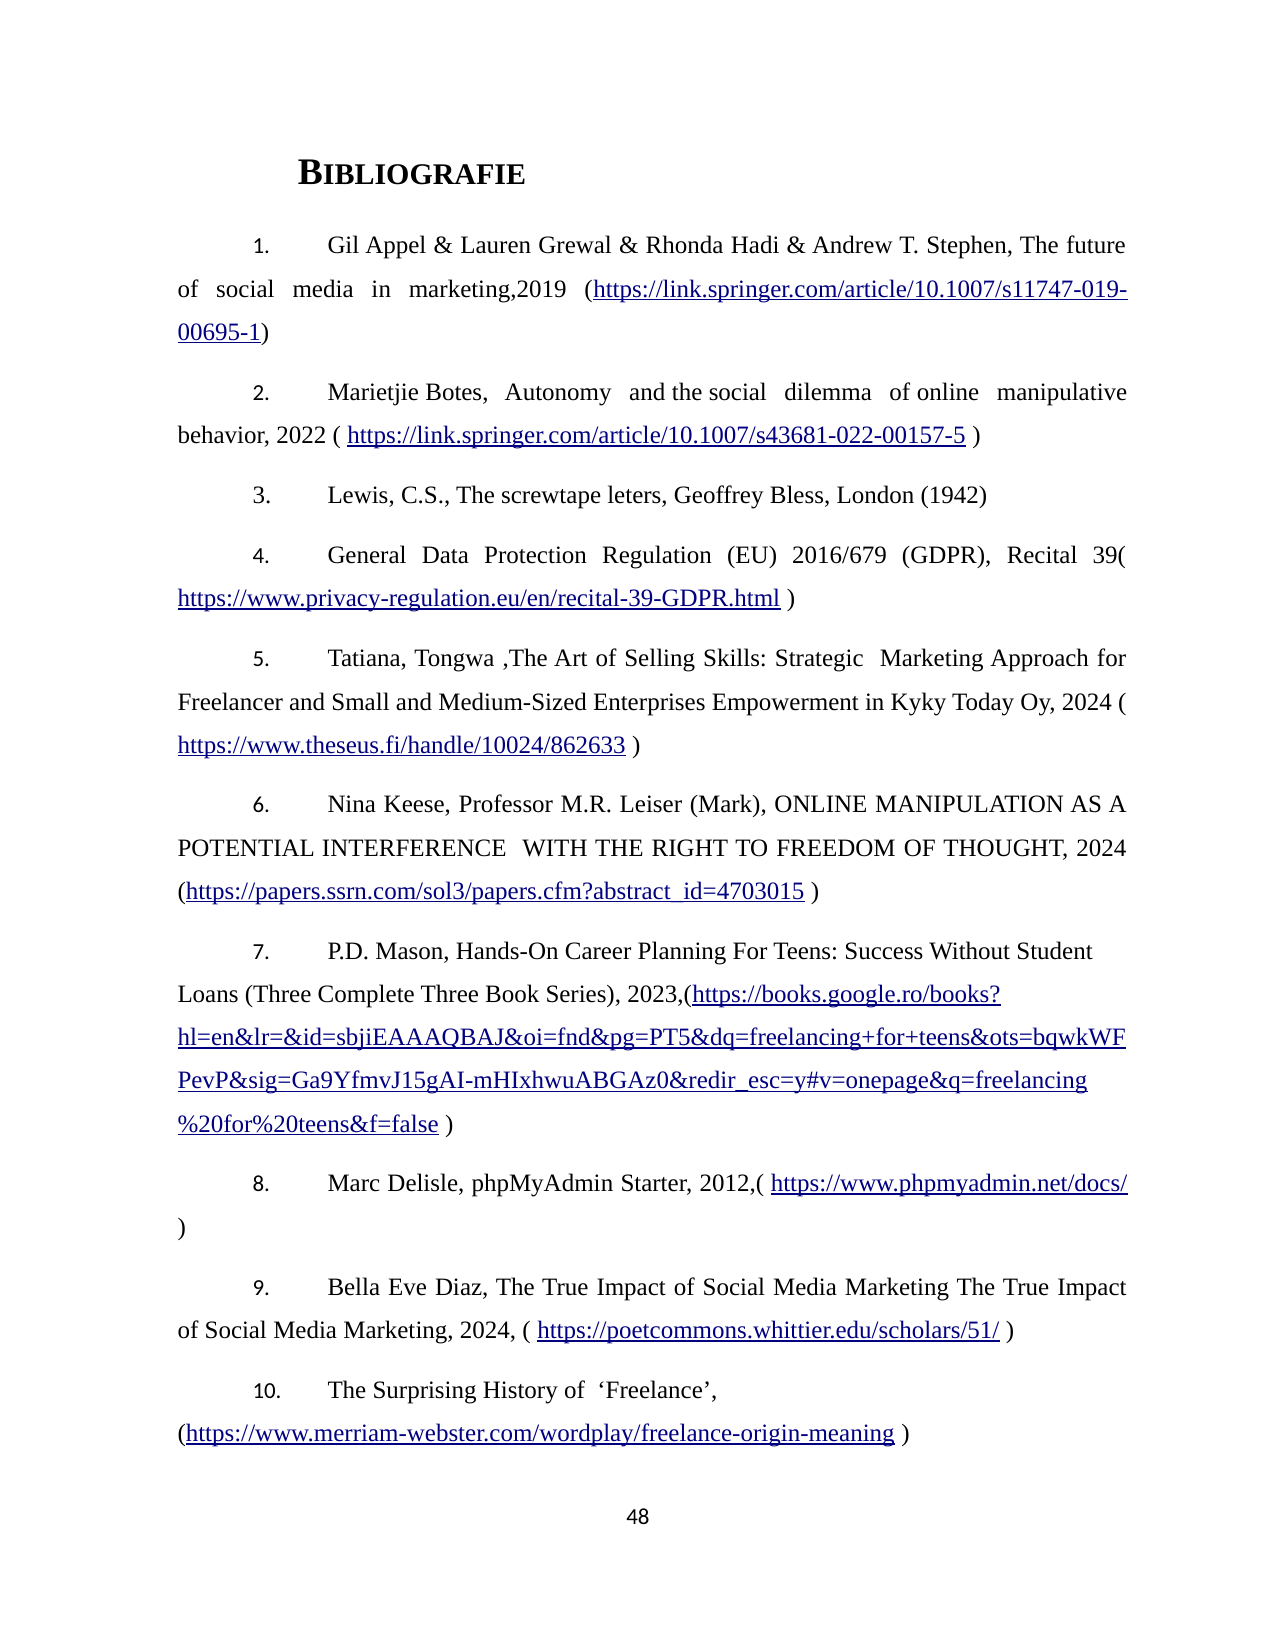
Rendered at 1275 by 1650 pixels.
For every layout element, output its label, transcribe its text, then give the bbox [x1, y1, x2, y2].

list Bella Eve Diaz, The True Impact of Social Media Marketing The True Impact of Social Media Marketing, 2024, ( https://poetcommons.whittier.edu/scholars/51/ ) [177, 1272, 1127, 1344]
list P.D. Mason, Hands-On Career Planning For Teens: Success Without Student Loans (Three Complete Three Book Series), 2023,(https://books.google.ro/books?hl=en&lr=&id=sbjiEAAAQBAJ&oi=fnd&pg=PT5&dq=freelancing+for+teens&ots=bqwkWFPevP&sig=Ga9YfmvJ15gAI-mHIxhwuABGAz0&redir_esc=y#v=onepage&q=freelancing%20for%20teens&f=false ) [177, 936, 1127, 1137]
list Nina Keese, Professor M.R. Leiser (Mark), ONLINE MANIPULATION AS A POTENTIAL INTERFERENCE WITH THE RIGHT TO FREEDOM OF THOUGHT, 2024 (https://papers.ssrn.com/sol3/papers.cfm?abstract_id=4703015 ) [177, 789, 1127, 905]
list Lewis, C.S., The screwtape leters, Geoffrey Bless, London (1942) [177, 480, 1127, 509]
list General Data Protection Regulation (EU) 2016/679 (GDPR), Recital 39( https://www.privacy-regulation.eu/en/recital-39-GDPR.html ) [177, 540, 1127, 612]
list The Surprising History of ‘Freelance’, (https://www.merriam-webster.com/wordplay/freelance-origin-meaning ) [177, 1375, 1127, 1447]
list Tatiana, Tongwa ,The Art of Selling Skills: Strategic Marketing Approach for Freelancer and Small and Medium-Sized Enterprises Empowerment in Kyky Today Oy, 2024 ( https://www.theseus.fi/handle/10024/862633 ) [177, 643, 1127, 758]
subtitle Bibliografie [223, 149, 1127, 192]
list Marc Delisle, phpMyAdmin Starter, 2012,( https://www.phpmyadmin.net/docs/ ) [177, 1168, 1127, 1241]
list Gil Appel & Lauren Grewal & Rhonda Hadi & Andrew T. Stephen, The future of social media in marketing,2019 (https://link.springer.com/article/10.1007/s11747-019-00695-1) [177, 231, 1127, 346]
list Marietjie Botes, Autonomy and the social dilemma of online manipulative behavior, 2022 ( https://link.springer.com/article/10.1007/s43681-022-00157-5 ) [177, 377, 1127, 449]
